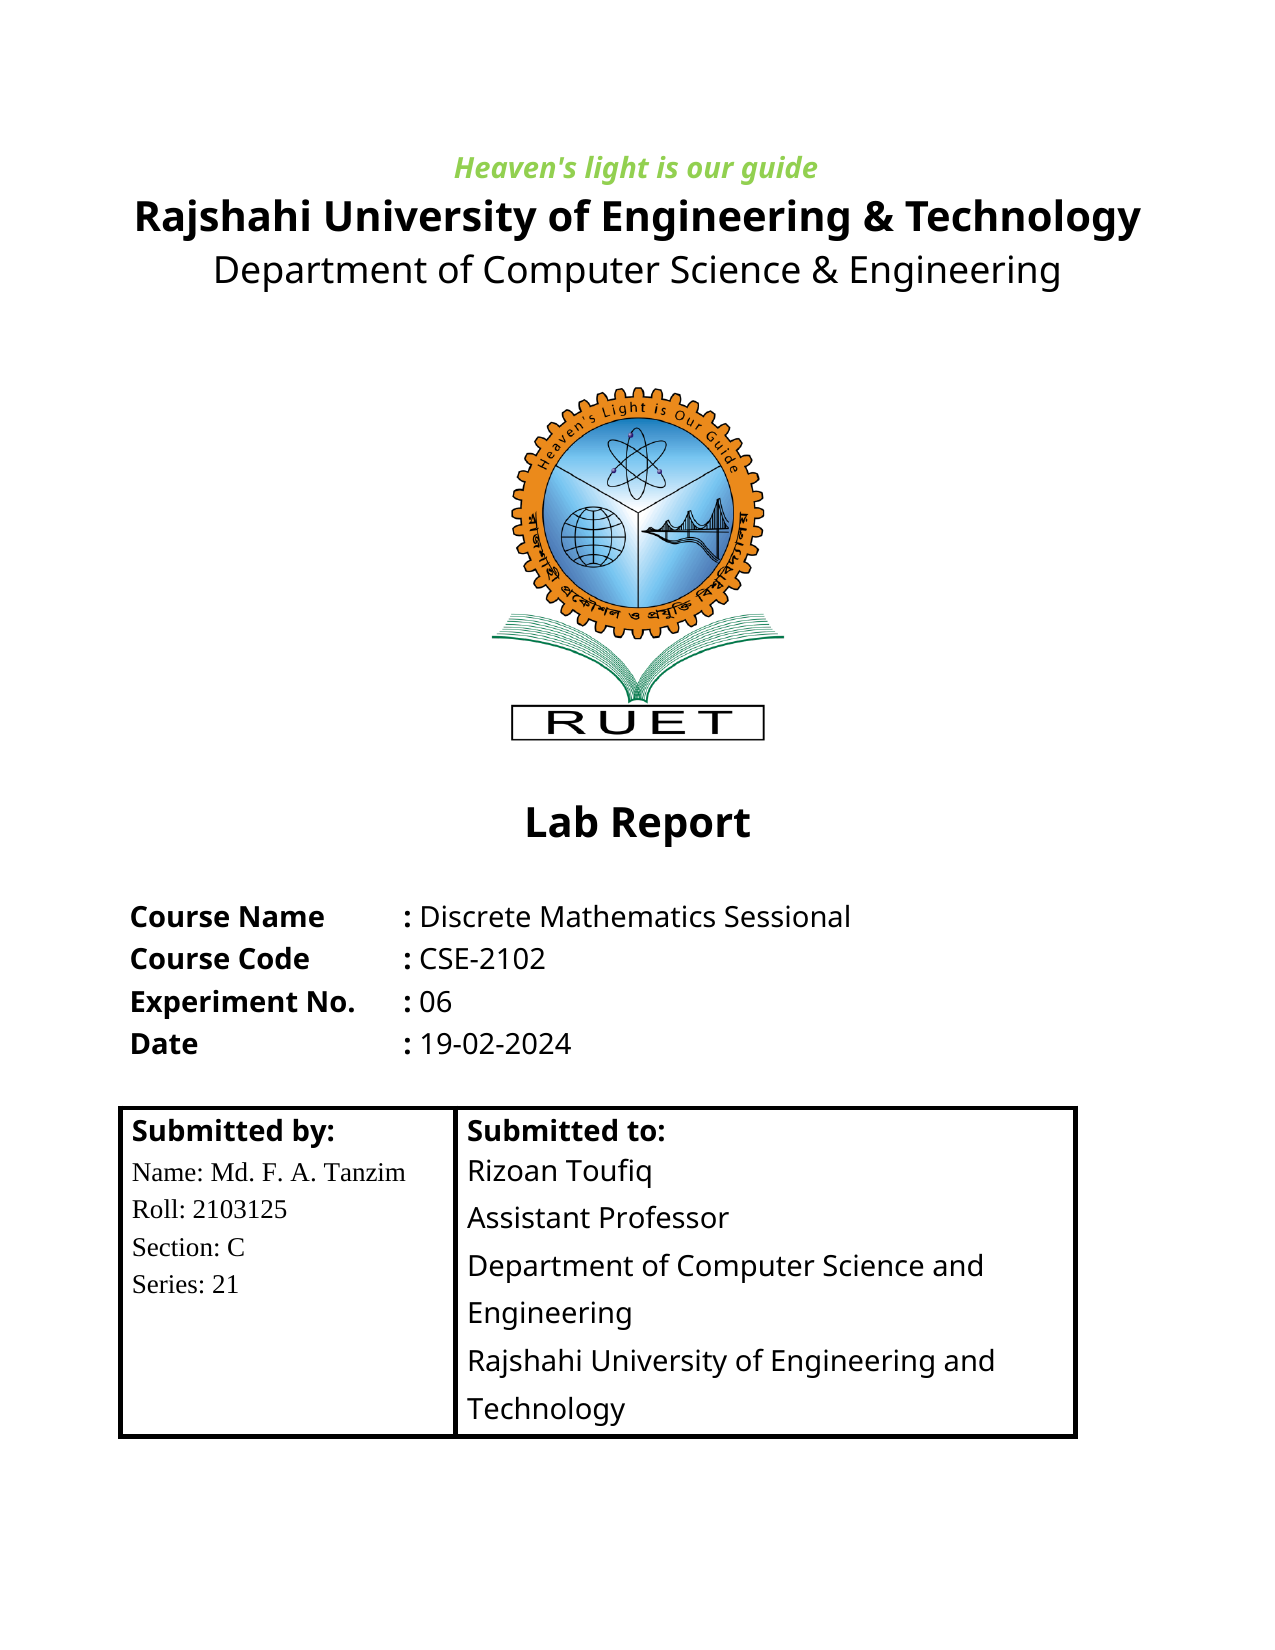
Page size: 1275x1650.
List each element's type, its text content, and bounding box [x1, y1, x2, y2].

text Department of Computer Science & Engineering [118, 243, 1157, 294]
table_cell Experiment No. [118, 981, 392, 1023]
table_cell Date [118, 1023, 392, 1066]
text Heaven's light is our guide [118, 147, 1157, 187]
text Rajshahi University of Engineering & Technology [118, 187, 1157, 243]
table_header Course Name [118, 896, 392, 938]
table_header : Discrete Mathematics Sessional [392, 896, 1066, 938]
table_cell : 06 [392, 981, 1066, 1023]
text Assignment [521, 849, 754, 853]
picture [479, 381, 796, 746]
table_cell Course Code [118, 938, 392, 981]
table_cell : CSE-2102 [392, 938, 1066, 981]
text Lab Report [521, 793, 754, 849]
table_header Submitted by: Name: Md. F. A. Tanzim Roll: 2103125 Section: C Series: 21 [123, 1110, 453, 1434]
table_cell : 19-02-2024 [392, 1023, 1066, 1066]
table_header Submitted to: Rizoan Toufiq Assistant Professor Department of Computer Science and Engineering Rajshahi University of Engineering and Technology [458, 1110, 1073, 1434]
